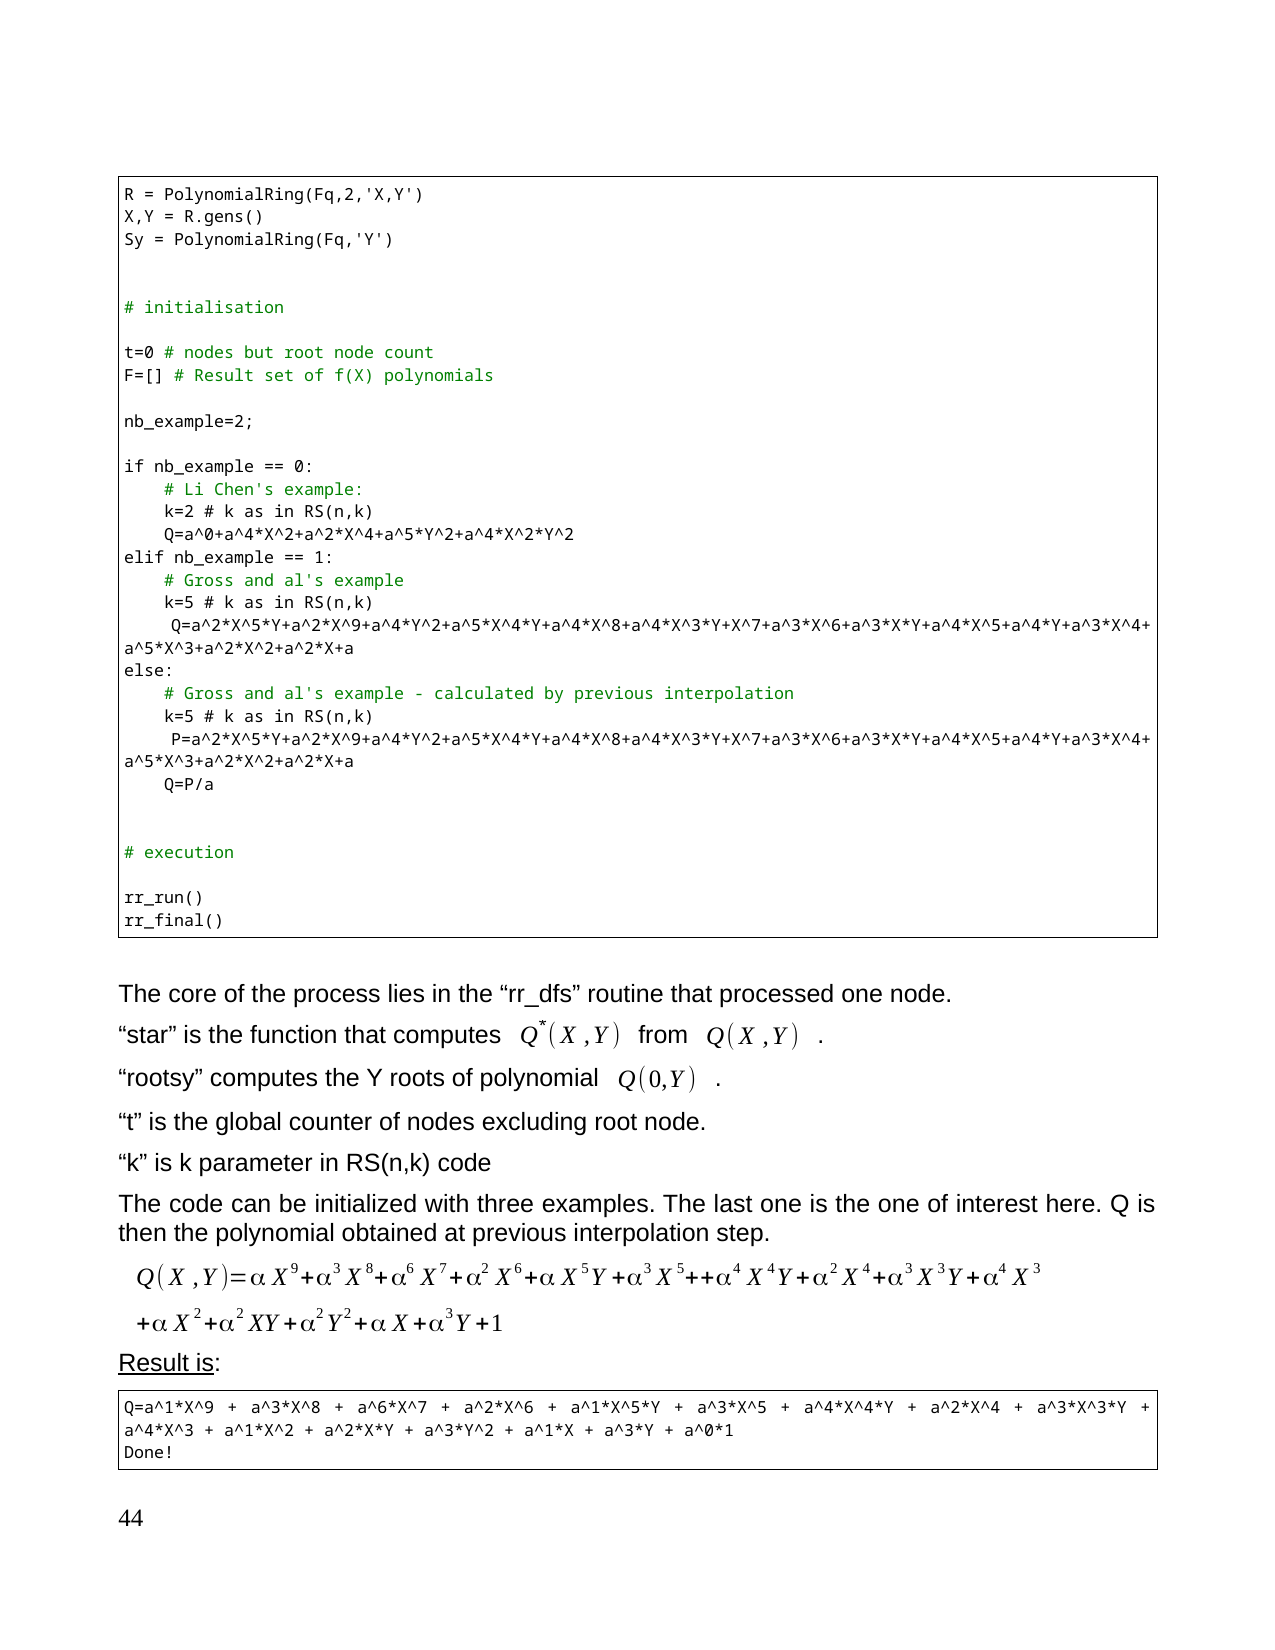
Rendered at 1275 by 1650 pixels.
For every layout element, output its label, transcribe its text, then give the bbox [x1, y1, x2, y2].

text “k” is k parameter in RS(n,k) code [118, 1148, 1157, 1177]
text “star” is the function that computesfrom. [118, 1020, 1157, 1051]
text Result is: [118, 1348, 1157, 1377]
text “rootsy” computes the Y roots of polynomial. [118, 1063, 1157, 1094]
text The core of the process lies in the “rr_dfs” routine that processed one node. [118, 979, 1157, 1007]
table_header Q=a^1*X^9 + a^3*X^8 + a^6*X^7 + a^2*X^6 + a^1*X^5*Y + a^3*X^5 + a^4*X^4*Y + a^2*X^4 + a^3*X^3*Y + a^4*X^3 + a^1*X^2 + a^2*X*Y + a^3*Y^2 + a^1*X + a^3*Y + a^0*1 Done! [119, 1391, 1157, 1469]
text “t” is the global counter of nodes excluding root node. [118, 1107, 1157, 1135]
table_header R = PolynomialRing(Fq,2,'X,Y') X,Y = R.gens() Sy = PolynomialRing(Fq,'Y') # initialisation t=0 # nodes but root node count F=[] # Result set of f(X) polynomials nb_example=2; if nb_example == 0: # Li Chen's example: k=2 # k as in RS(n,k) Q=a^0+a^4*X^2+a^2*X^4+a^5*Y^2+a^4*X^2*Y^2 elif nb_example == 1: # Gross and al's example k=5 # k as in RS(n,k) Q=a^2*X^5*Y+a^2*X^9+a^4*Y^2+a^5*X^4*Y+a^4*X^8+a^4*X^3*Y+X^7+a^3*X^6+a^3*X*Y+a^4*X^5+a^4*Y+a^3*X^4+a^5*X^3+a^2*X^2+a^2*X+a else: # Gross and al's example - calculated by previous interpolation k=5 # k as in RS(n,k) P=a^2*X^5*Y+a^2*X^9+a^4*Y^2+a^5*X^4*Y+a^4*X^8+a^4*X^3*Y+X^7+a^3*X^6+a^3*X*Y+a^4*X^5+a^4*Y+a^3*X^4+a^5*X^3+a^2*X^2+a^2*X+a Q=P/a # execution rr_run() rr_final() [119, 177, 1157, 937]
text The code can be initialized with three examples. The last one is the one of interest here. Q is then the polynomial obtained at previous interpolation step. [118, 1189, 1157, 1247]
